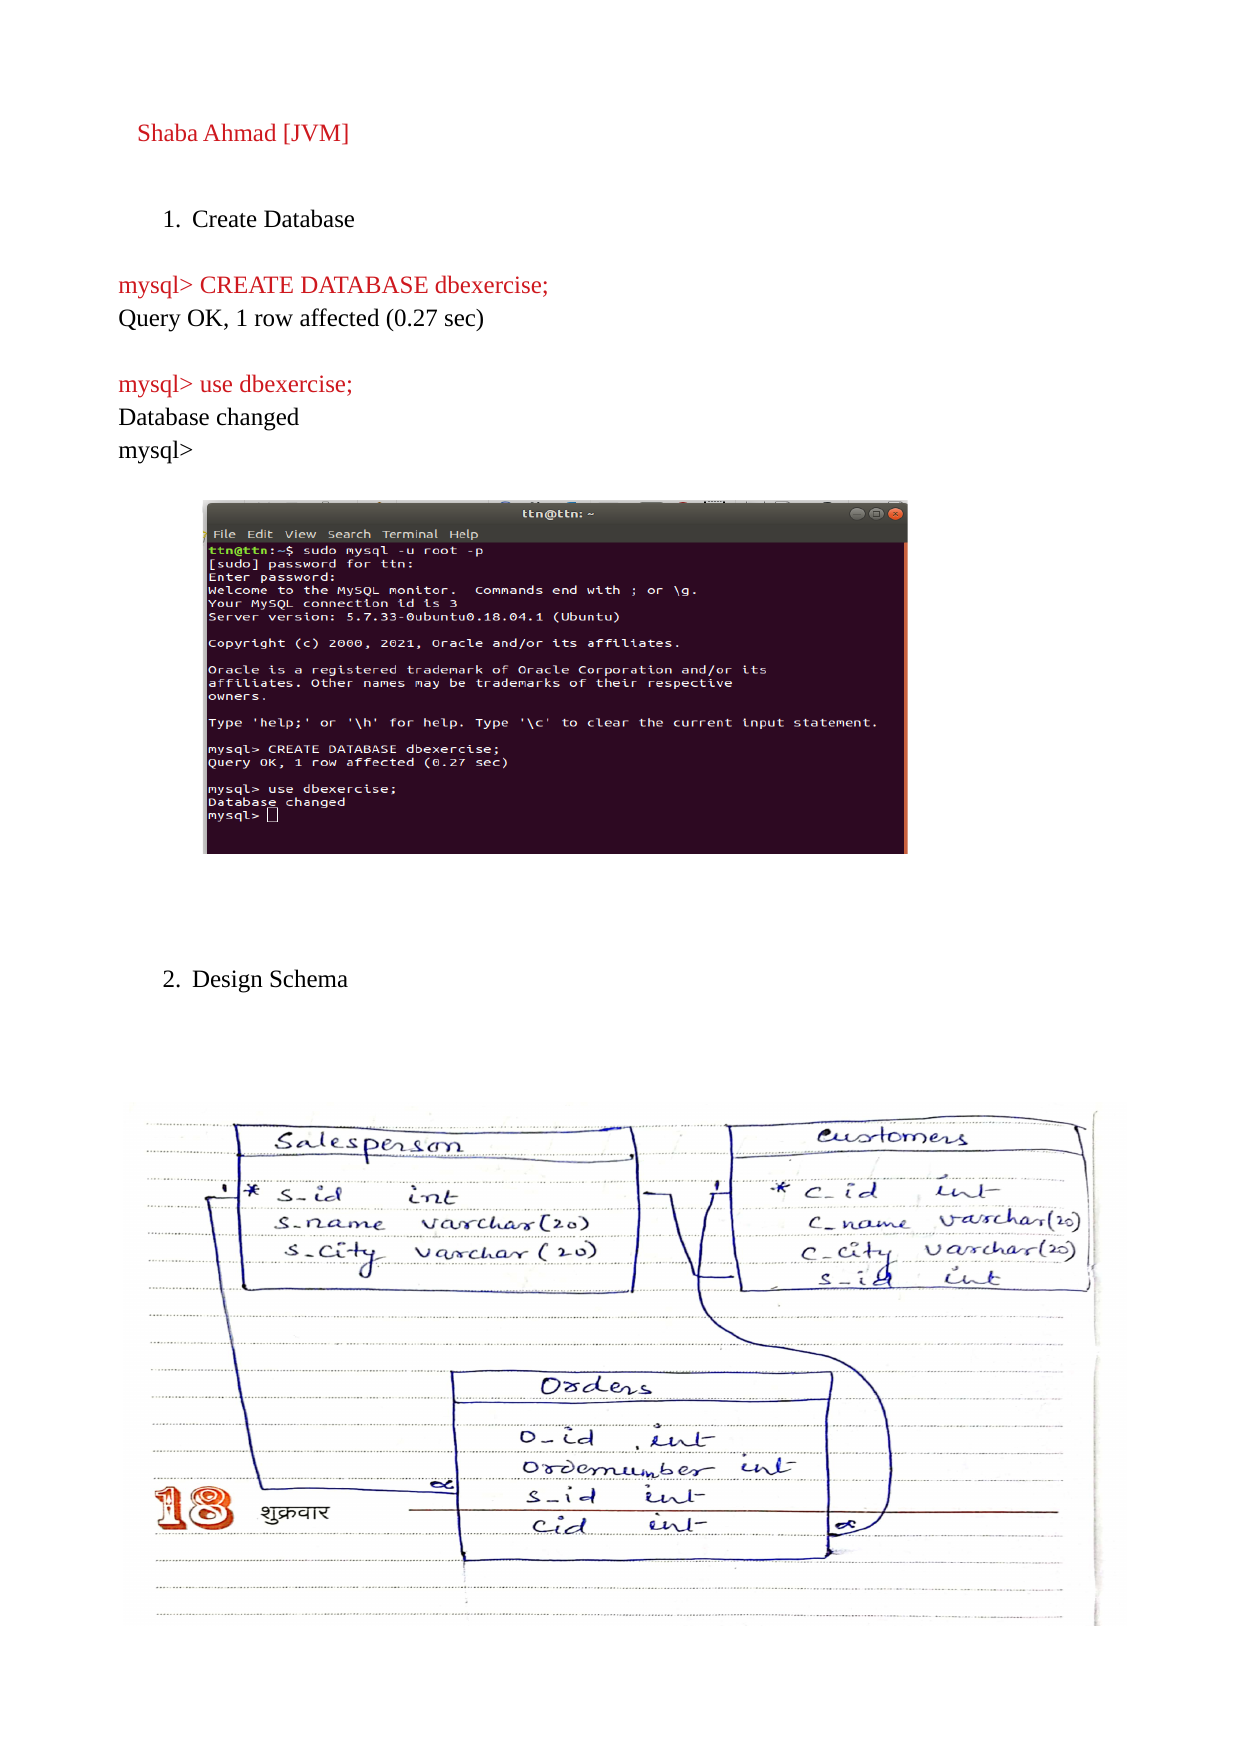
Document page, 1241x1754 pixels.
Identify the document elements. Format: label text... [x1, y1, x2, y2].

list Create Database [162, 204, 1122, 233]
text mysql> [118, 436, 1122, 464]
list Design Schema [162, 964, 1122, 993]
text Query OK, 1 row affected (0.27 sec) [118, 303, 1122, 332]
picture [202, 500, 908, 854]
text Database changed [118, 402, 1122, 431]
picture [122, 1102, 1127, 1626]
text Shaba Ahmad [JVM] [118, 118, 1122, 147]
text mysql> use dbexercise; [118, 369, 1122, 398]
text mysql> CREATE DATABASE dbexercise; [118, 270, 1122, 299]
